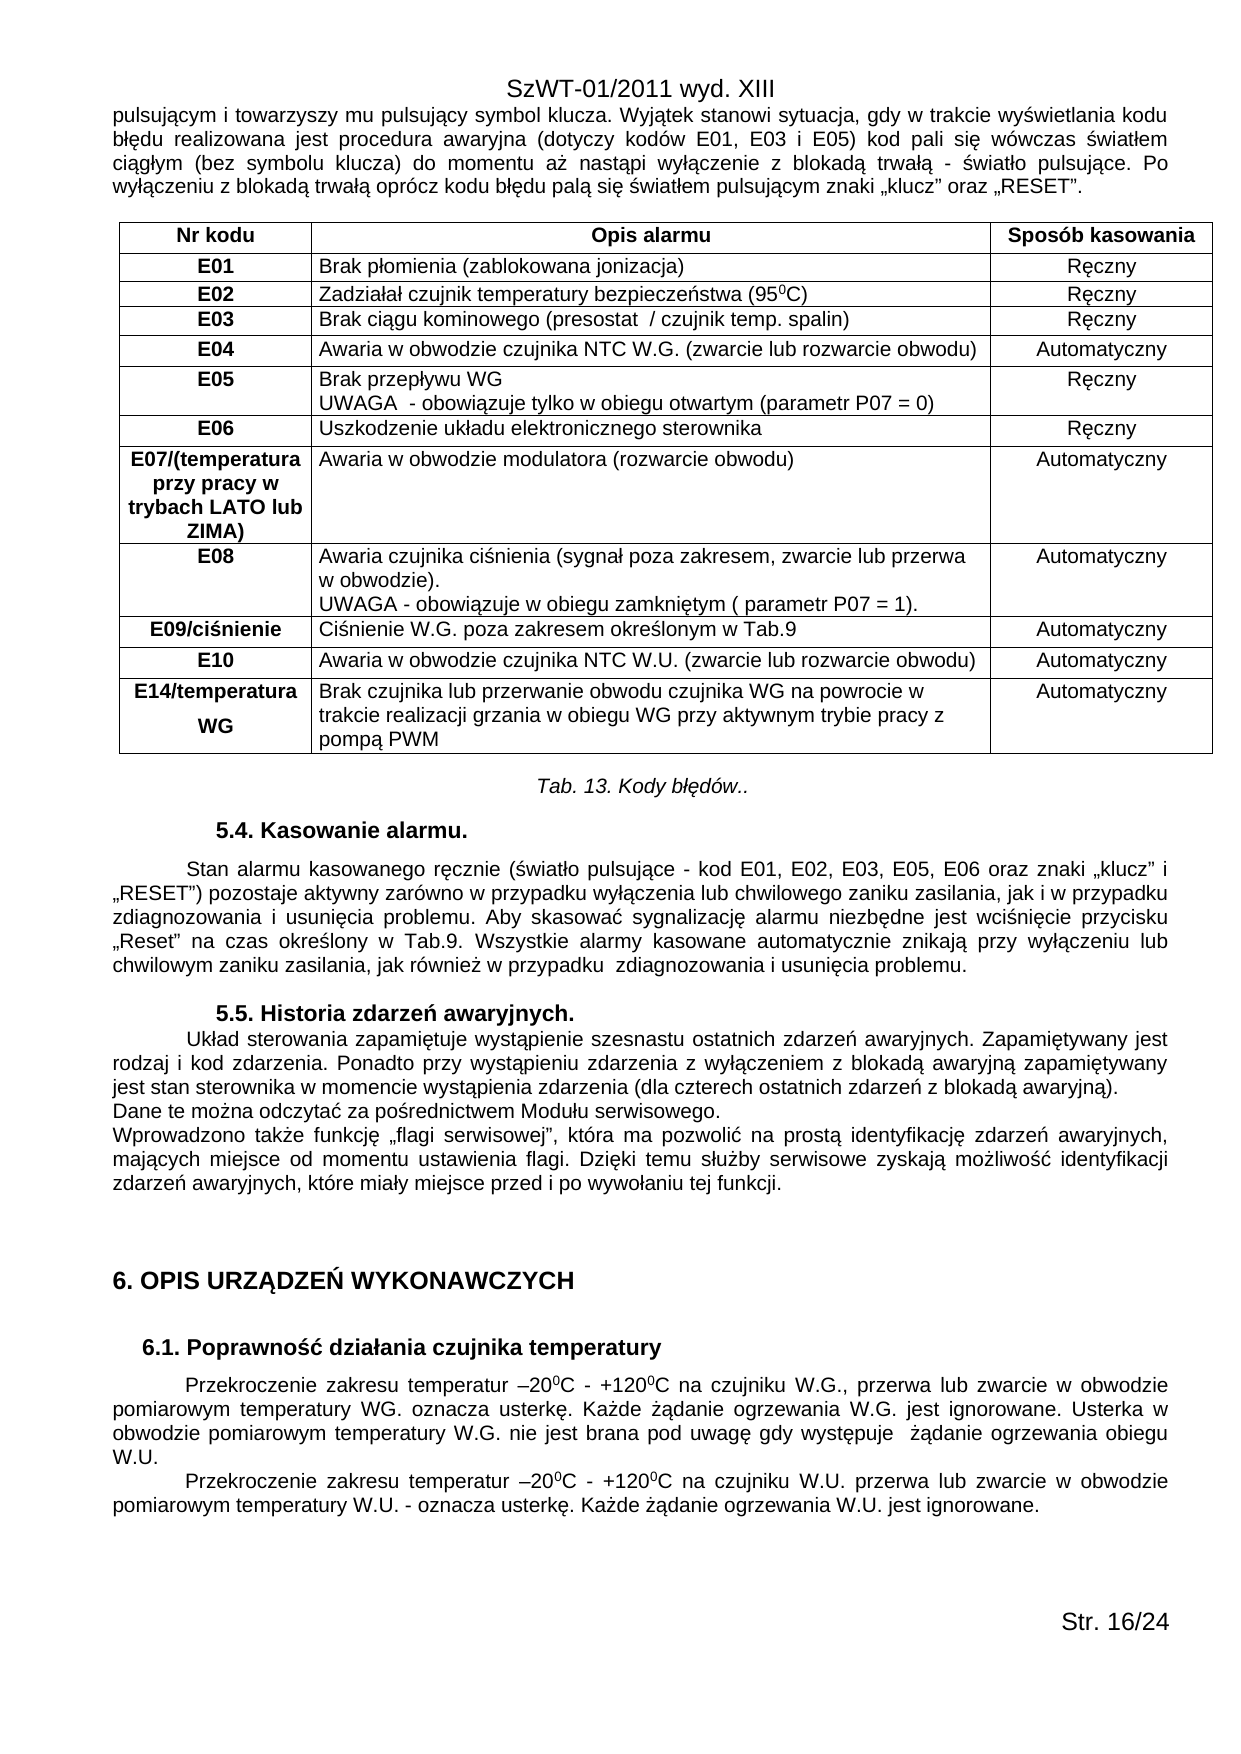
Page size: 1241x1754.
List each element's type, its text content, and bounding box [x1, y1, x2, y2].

table_cell Ręczny [991, 416, 1212, 446]
subtitle 5.5. Historia zdarzeń awaryjnych. [142, 1000, 1169, 1027]
table_cell E05 [120, 367, 311, 415]
table_cell [1225, 335, 1240, 366]
table_header Opis alarmu [312, 223, 990, 253]
table_cell Brak przepływu WG UWAGA - obowiązuje tylko w obiegu otwartym (parametr P07 = 0) [312, 367, 990, 415]
table_cell [1209, 753, 1225, 817]
table_cell [1192, 754, 1208, 817]
table_cell Ręczny [991, 307, 1212, 335]
table_header [1213, 222, 1225, 253]
subtitle 6.1. Poprawność działania czujnika temperatury [142, 1333, 1169, 1360]
table_cell Uszkodzenie układu elektronicznego sterownika [312, 416, 990, 446]
table_cell Ręczny [991, 254, 1212, 281]
table_cell Awaria czujnika ciśnienia (sygnał poza zakresem, zwarcie lub przerwa w obwodzie). UWAGA - obowiązuje w obiegu zamkniętym ( parametr P07 = 1). [312, 544, 990, 616]
table_cell Awaria w obwodzie czujnika NTC W.G. (zwarcie lub rozwarcie obwodu) [312, 336, 990, 366]
table_cell Awaria w obwodzie modulatora (rozwarcie obwodu) [312, 447, 990, 543]
table_cell [1225, 616, 1240, 647]
table_cell Automatyczny [991, 648, 1212, 677]
subtitle 5.4. Kasowanie alarmu. [142, 817, 1169, 843]
table_header Sposób kasowania [991, 223, 1212, 253]
table_cell [1225, 753, 1240, 817]
text Stan alarmu kasowanego ręcznie (światło pulsujące - kod E01, E02, E03, E05, E06 oraz znaki „klucz” i „RESET”) pozostaje aktywny zarówno w przypadku wyłączenia lub chwilowego zaniku zasilania, jak i w przypadku zdiagnozowania i usunięcia problemu. Aby skasować sygnalizację alarmu niezbędne jest wciśnięcie przycisku „Reset” na czas określony w Tab.9. Wszystkie alarmy kasowane automatycznie znikają przy wyłączeniu lub chwilowym zaniku zasilania, jak również w przypadku zdiagnozowania i usunięcia problemu. [112, 857, 1169, 976]
table_cell E09/ciśnienie [120, 617, 311, 647]
table_cell E03 [120, 307, 311, 335]
table_cell Automatyczny [991, 447, 1212, 543]
table_cell Awaria w obwodzie czujnika NTC W.U. (zwarcie lub rozwarcie obwodu) [312, 648, 990, 677]
table_cell [1213, 415, 1225, 446]
table_cell E07/(temperatura przy pracy w trybach LATO lub ZIMA) [120, 447, 311, 543]
table_cell [1213, 616, 1225, 647]
text Wprowadzono także funkcję „flagi serwisowej”, która ma pozwolić na prostą identyfikację zdarzeń awaryjnych, mających miejsce od momentu ustawienia flagi. Dzięki temu służby serwisowe zyskają możliwość identyfikacji zdarzeń awaryjnych, które miały miejsce przed i po wywołaniu tej funkcji. [112, 1123, 1169, 1194]
table_cell Automatyczny [991, 336, 1212, 366]
text Przekroczenie zakresu temperatur –200C - +1200C na czujniku W.G., przerwa lub zwarcie w obwodzie pomiarowym temperatury WG. oznacza usterkę. Każde żądanie ogrzewania W.G. jest ignorowane. Usterka w obwodzie pomiarowym temperatury W.G. nie jest brana pod uwagę gdy występuje żądanie ogrzewania obiegu W.U. [112, 1373, 1169, 1469]
table_cell [1225, 647, 1240, 677]
table_cell [1225, 281, 1240, 306]
text Dane te można odczytać za pośrednictwem Modułu serwisowego. [112, 1099, 1169, 1123]
table_cell [1225, 678, 1240, 753]
table_cell Automatyczny [991, 679, 1212, 753]
table_cell Brak ciągu kominowego (presostat / czujnik temp. spalin) [312, 307, 990, 335]
table_header [1225, 222, 1240, 253]
table_cell Tab. 13. Kody błędów.. [120, 754, 1168, 817]
table_header Nr kodu [120, 223, 311, 253]
table_cell E02 [120, 282, 311, 306]
table_cell E08 [120, 544, 311, 616]
table_cell [1225, 253, 1240, 281]
table_cell E14/temperatura WG [120, 679, 311, 753]
table_cell E10 [120, 648, 311, 677]
table_cell Zadziałał czujnik temperatury bezpieczeństwa (950C) [312, 282, 990, 306]
text pulsującym i towarzyszy mu pulsujący symbol klucza. Wyjątek stanowi sytuacja, gdy w trakcie wyświetlania kodu błędu realizowana jest procedura awaryjna (dotyczy kodów E01, E03 i E05) kod pali się wówczas światłem ciągłym (bez symbolu klucza) do momentu aż nastąpi wyłączenie z blokadą trwałą - światło pulsujące. Po wyłączeniu z blokadą trwałą oprócz kodu błędu palą się światłem pulsującym znaki „klucz” oraz „RESET”. [112, 102, 1169, 198]
table_cell [1225, 446, 1240, 543]
table_cell [1168, 754, 1192, 817]
table_cell [1213, 366, 1225, 415]
table_cell Ręczny [991, 367, 1212, 415]
table_cell E06 [120, 416, 311, 446]
subtitle 6. Opis urządzeń wykonawczych [112, 1266, 1169, 1295]
table_cell [1213, 678, 1225, 753]
table_cell Ciśnienie W.G. poza zakresem określonym w Tab.9 [312, 617, 990, 647]
table_cell [1213, 335, 1225, 366]
table_cell Brak czujnika lub przerwanie obwodu czujnika WG na powrocie w trakcie realizacji grzania w obiegu WG przy aktywnym trybie pracy z pompą PWM [312, 679, 990, 753]
table_cell [1213, 306, 1225, 335]
table_cell [1225, 306, 1240, 335]
table_cell [1213, 446, 1225, 543]
table_cell Automatyczny [991, 617, 1212, 647]
text Przekroczenie zakresu temperatur –200C - +1200C na czujniku W.U. przerwa lub zwarcie w obwodzie pomiarowym temperatury W.U. - oznacza usterkę. Każde żądanie ogrzewania W.U. jest ignorowane. [112, 1469, 1169, 1517]
table_cell [1225, 543, 1240, 616]
table_cell [1225, 415, 1240, 446]
table_cell [1213, 281, 1225, 306]
table_cell E04 [120, 336, 311, 366]
table_cell E01 [120, 254, 311, 281]
table_cell Brak płomienia (zablokowana jonizacja) [312, 254, 990, 281]
text Układ sterowania zapamiętuje wystąpienie szesnastu ostatnich zdarzeń awaryjnych. Zapamiętywany jest rodzaj i kod zdarzenia. Ponadto przy wystąpieniu zdarzenia z wyłączeniem z blokadą awaryjną zapamiętywany jest stan sterownika w momencie wystąpienia zdarzenia (dla czterech ostatnich zdarzeń z blokadą awaryjną). [112, 1027, 1169, 1099]
table_cell Automatyczny [991, 544, 1212, 616]
table_cell [1213, 647, 1225, 677]
table_cell [1213, 543, 1225, 616]
table_cell Ręczny [991, 282, 1212, 306]
table_cell [1225, 366, 1240, 415]
table_cell [1213, 253, 1225, 281]
